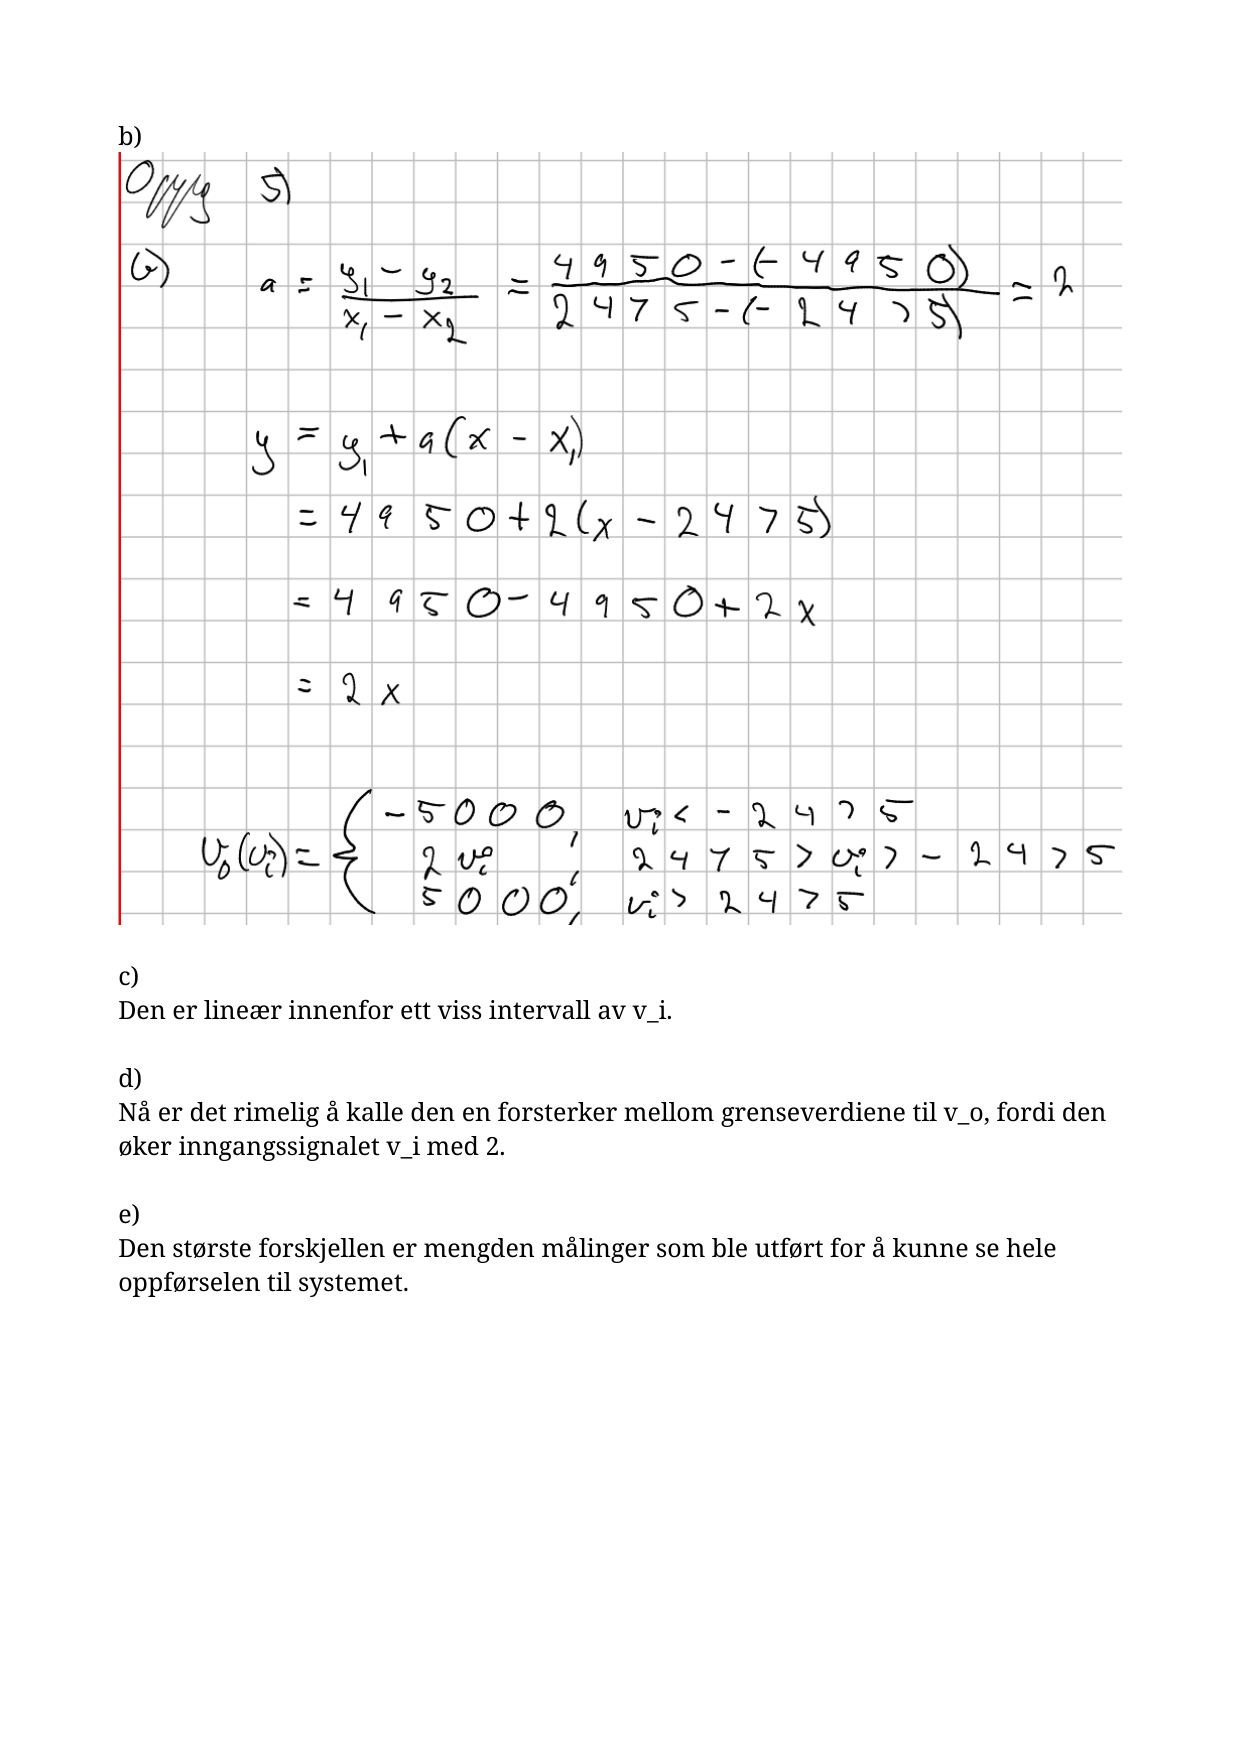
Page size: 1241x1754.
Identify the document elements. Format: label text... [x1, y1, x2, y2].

text b) [118, 118, 1122, 152]
text d) [118, 1061, 1122, 1095]
text Den er lineær innenfor ett viss intervall av v_i. [118, 993, 1122, 1027]
picture [118, 152, 1123, 925]
text c) [118, 958, 1122, 993]
text Den største forskjellen er mengden målinger som ble utført for å kunne se hele oppførselen til systemet. [118, 1231, 1122, 1299]
text Nå er det rimelig å kalle den en forsterker mellom grenseverdiene til v_o, fordi den øker inngangssignalet v_i med 2. [118, 1095, 1122, 1163]
text e) [118, 1197, 1122, 1231]
